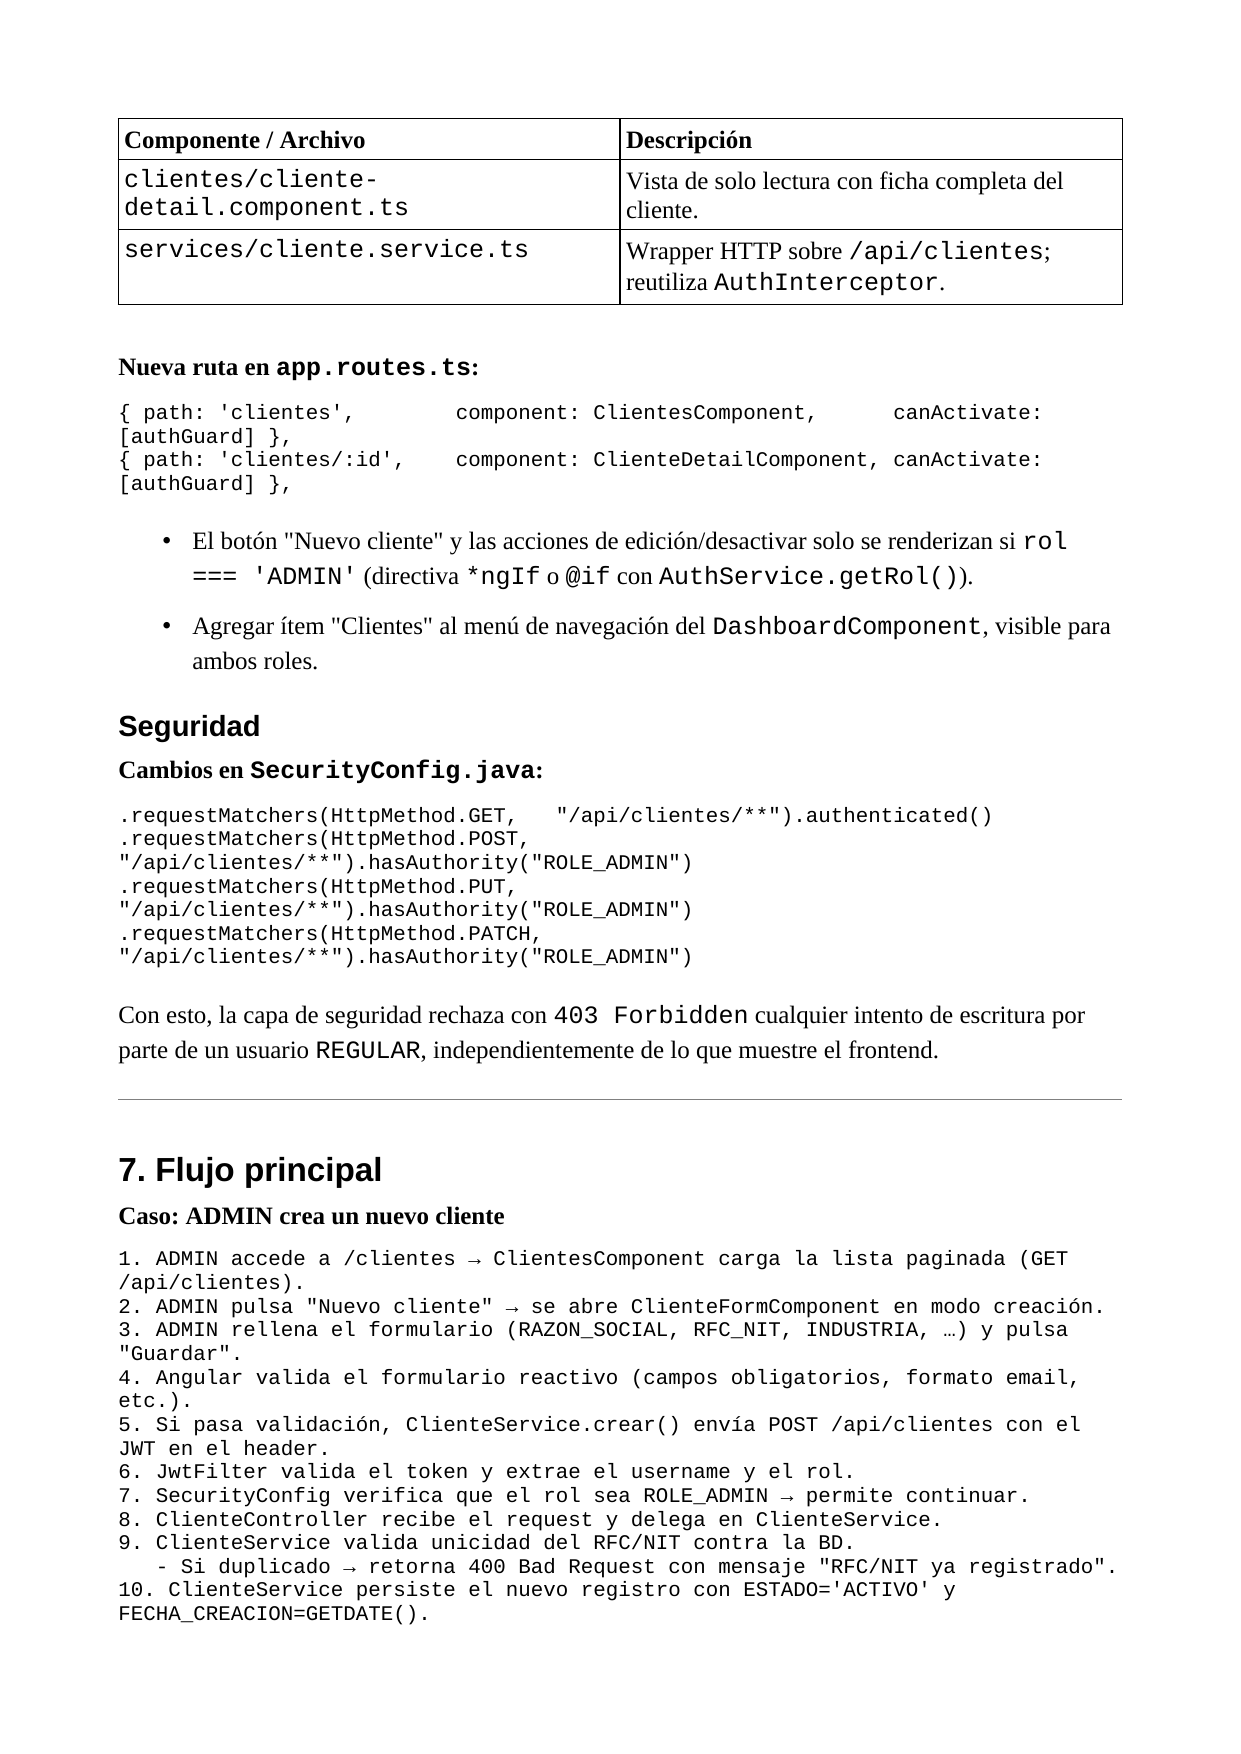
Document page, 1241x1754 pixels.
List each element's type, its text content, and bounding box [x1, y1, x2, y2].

text Cambios en SecurityConfig.java: [118, 755, 1122, 786]
text 1. ADMIN accede a /clientes → ClientesComponent carga la lista paginada (GET /api/clientes). 2. ADMIN pulsa "Nuevo cliente" → se abre ClienteFormComponent en modo creación. 3. ADMIN rellena el formulario (RAZON_SOCIAL, RFC_NIT, INDUSTRIA, …) y pulsa "Guardar". 4. Angular valida el formulario reactivo (campos obligatorios, formato email, etc.). 5. Si pasa validación, ClienteService.crear() envía POST /api/clientes con el JWT en el header. 6. JwtFilter valida el token y extrae el username y el rol. 7. SecurityConfig verifica que el rol sea ROLE_ADMIN → permite continuar. 8. ClienteController recibe el request y delega en ClienteService. 9. ClienteService valida unicidad del RFC/NIT contra la BD. - Si duplicado → retorna 400 Bad Request con mensaje "RFC/NIT ya registrado". 10. ClienteService persiste el nuevo registro con ESTADO='ACTIVO' y FECHA_CREACION=GETDATE(). [118, 1248, 1122, 1627]
table_cell clientes/cliente-detail.component.ts [119, 160, 619, 229]
list Agregar ítem "Clientes" al menú de navegación del DashboardComponent, visible para ambos roles. [162, 611, 1122, 675]
table_header Descripción [621, 119, 1122, 159]
text { path: 'clientes', component: ClientesComponent, canActivate: [authGuard] }, { path: 'clientes/:id', component: ClienteDetailComponent, canActivate: [authGuard] }, [118, 402, 1122, 497]
table_cell services/cliente.service.ts [119, 230, 619, 303]
text Caso: ADMIN crea un nuevo cliente [118, 1201, 1122, 1229]
table_cell Vista de solo lectura con ficha completa del cliente. [621, 160, 1122, 229]
text .requestMatchers(HttpMethod.GET, "/api/clientes/**").authenticated() .requestMatchers(HttpMethod.POST, "/api/clientes/**").hasAuthority("ROLE_ADMIN") .requestMatchers(HttpMethod.PUT, "/api/clientes/**").hasAuthority("ROLE_ADMIN") .requestMatchers(HttpMethod.PATCH, "/api/clientes/**").hasAuthority("ROLE_ADMIN") [118, 805, 1122, 970]
text Nueva ruta en app.routes.ts: [118, 352, 1122, 383]
text Con esto, la capa de seguridad rechaza con 403 Forbidden cualquier intento de escritura por parte de un usuario REGULAR, independientemente de lo que muestre el frontend. [118, 1000, 1122, 1066]
table_cell Wrapper HTTP sobre /api/clientes; reutiliza AuthInterceptor. [621, 230, 1122, 303]
subtitle 7. Flujo principal [118, 1150, 1122, 1188]
table_header Componente / Archivo [119, 119, 619, 159]
list El botón "Nuevo cliente" y las acciones de edición/desactivar solo se renderizan si rol === 'ADMIN' (directiva *ngIf o @if con AuthService.getRol()). [162, 526, 1122, 592]
subtitle Seguridad [118, 709, 1122, 742]
